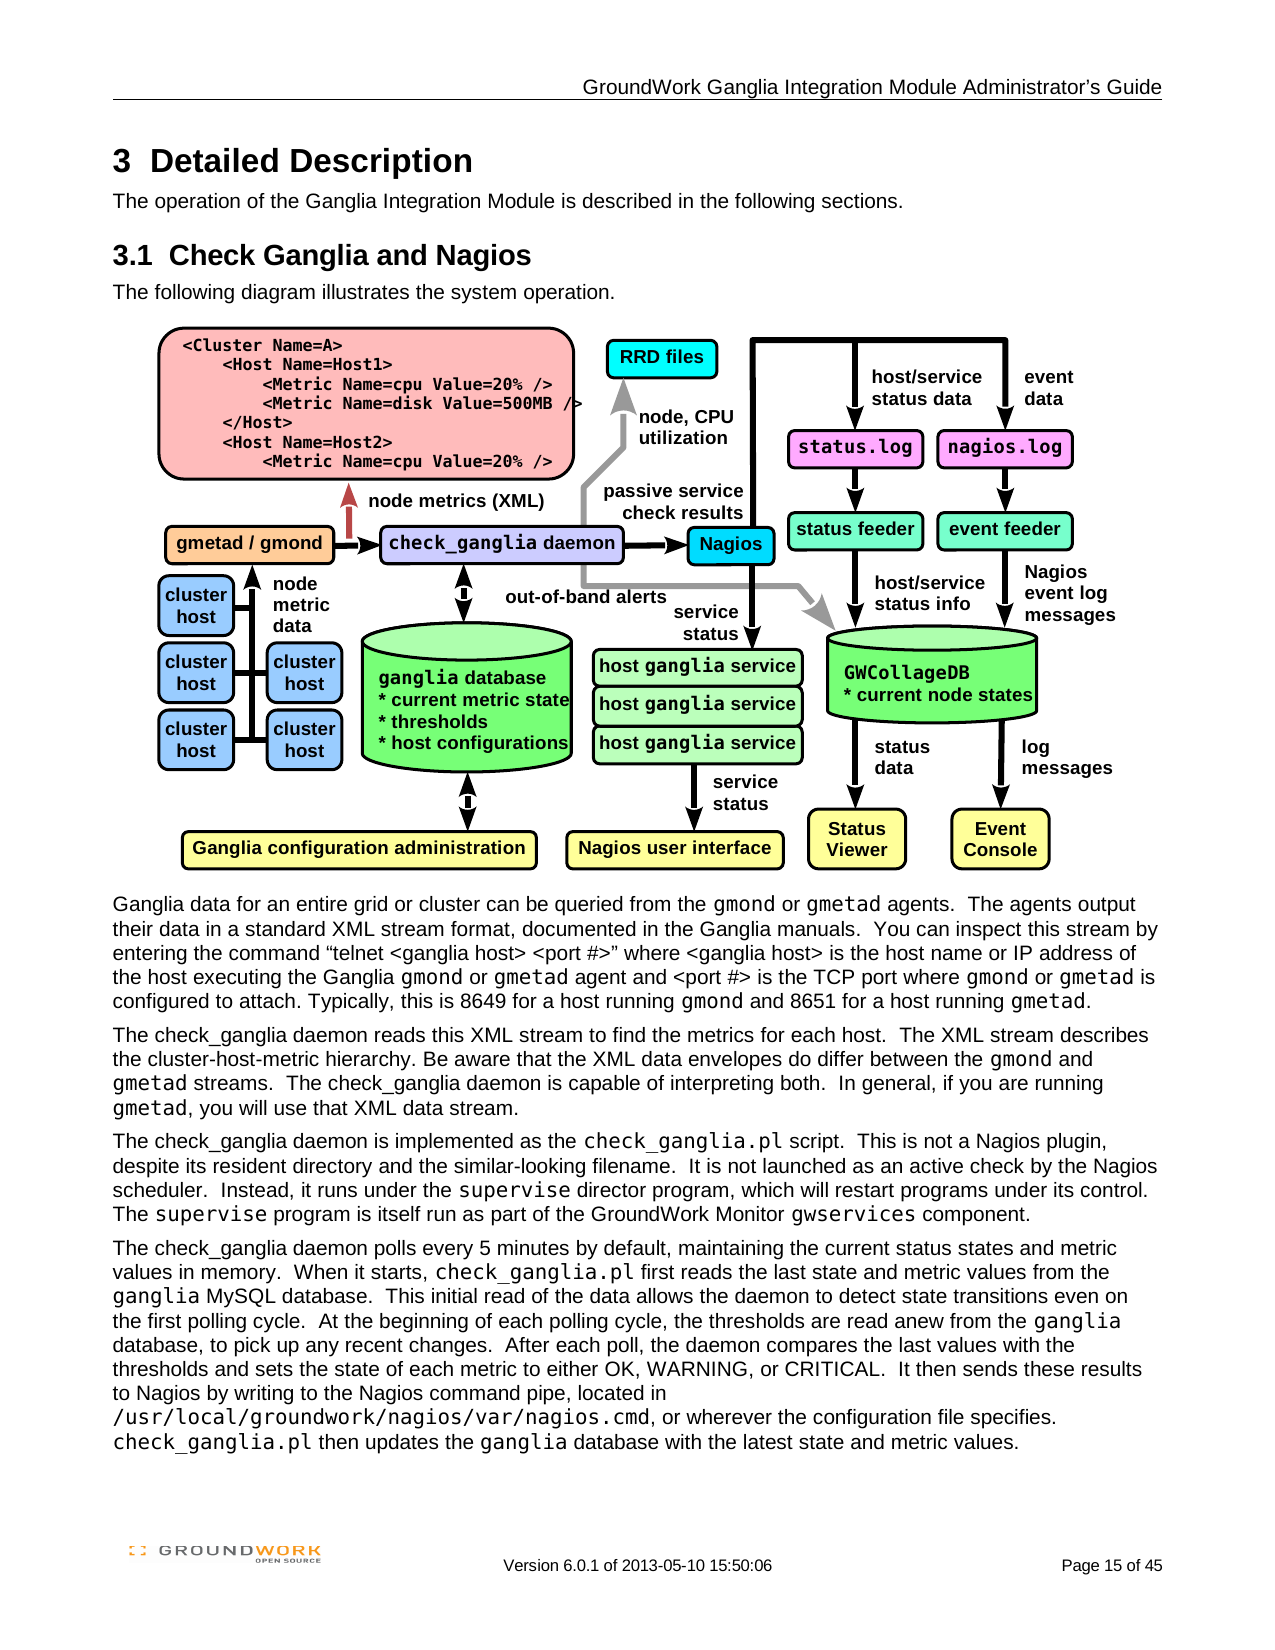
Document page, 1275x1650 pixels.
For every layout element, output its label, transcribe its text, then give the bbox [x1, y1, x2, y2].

text The check_ganglia daemon is implemented as the check_ganglia.pl script. This is not a Nagios plugin, despite its resident directory and the similar-looking filename. It is not launched as an active check by the Nagios scheduler. Instead, it runs under the supervise director program, which will restart programs under its control. The supervise program is itself run as part of the GroundWork Monitor gwservices component. [112, 1129, 1162, 1227]
subtitle Detailed Description [112, 141, 1162, 179]
picture [129, 1546, 321, 1563]
text Ganglia data for an entire grid or cluster can be queried from the gmond or gmetad agents. The agents output their data in a standard XML stream format, documented in the Ganglia manuals. You can inspect this stream by entering the command “telnet <ganglia host> <port #>” where <ganglia host> is the host name or IP address of the host executing the Ganglia gmond or gmetad agent and <port #> is the TCP port where gmond or gmetad is configured to attach. Typically, this is 8649 for a host running gmond and 8651 for a host running gmetad. [112, 313, 1162, 1014]
subtitle Check Ganglia and Nagios [112, 238, 1162, 271]
text The operation of the Ganglia Integration Module is described in the following sections. [112, 188, 1162, 213]
text The following diagram illustrates the system operation. [112, 280, 1162, 304]
text The check_ganglia daemon reads this XML stream to find the metrics for each host. The XML stream describes the cluster-host-metric hierarchy. Be aware that the XML data envelopes do differ between the gmond and gmetad streams. The check_ganglia daemon is capable of interpreting both. In general, if you are running gmetad, you will use that XML data stream. [112, 1023, 1162, 1120]
text The check_ganglia daemon polls every 5 minutes by default, maintaining the current status states and metric values in memory. When it starts, check_ganglia.pl first reads the last state and metric values from the ganglia MySQL database. This initial read of the data allows the daemon to detect state transitions even on the first polling cycle. At the beginning of each polling cycle, the thresholds are read anew from the ganglia database, to pick up any recent changes. After each poll, the daemon compares the last values with the thresholds and sets the state of each metric to either OK, WARNING, or CRITICAL. It then sends these results to Nagios by writing to the Nagios command pipe, located in /usr/local/groundwork/nagios/var/nagios.cmd, or wherever the configuration file specifies. check_ganglia.pl then updates the ganglia database with the latest state and metric values. [112, 1236, 1162, 1454]
